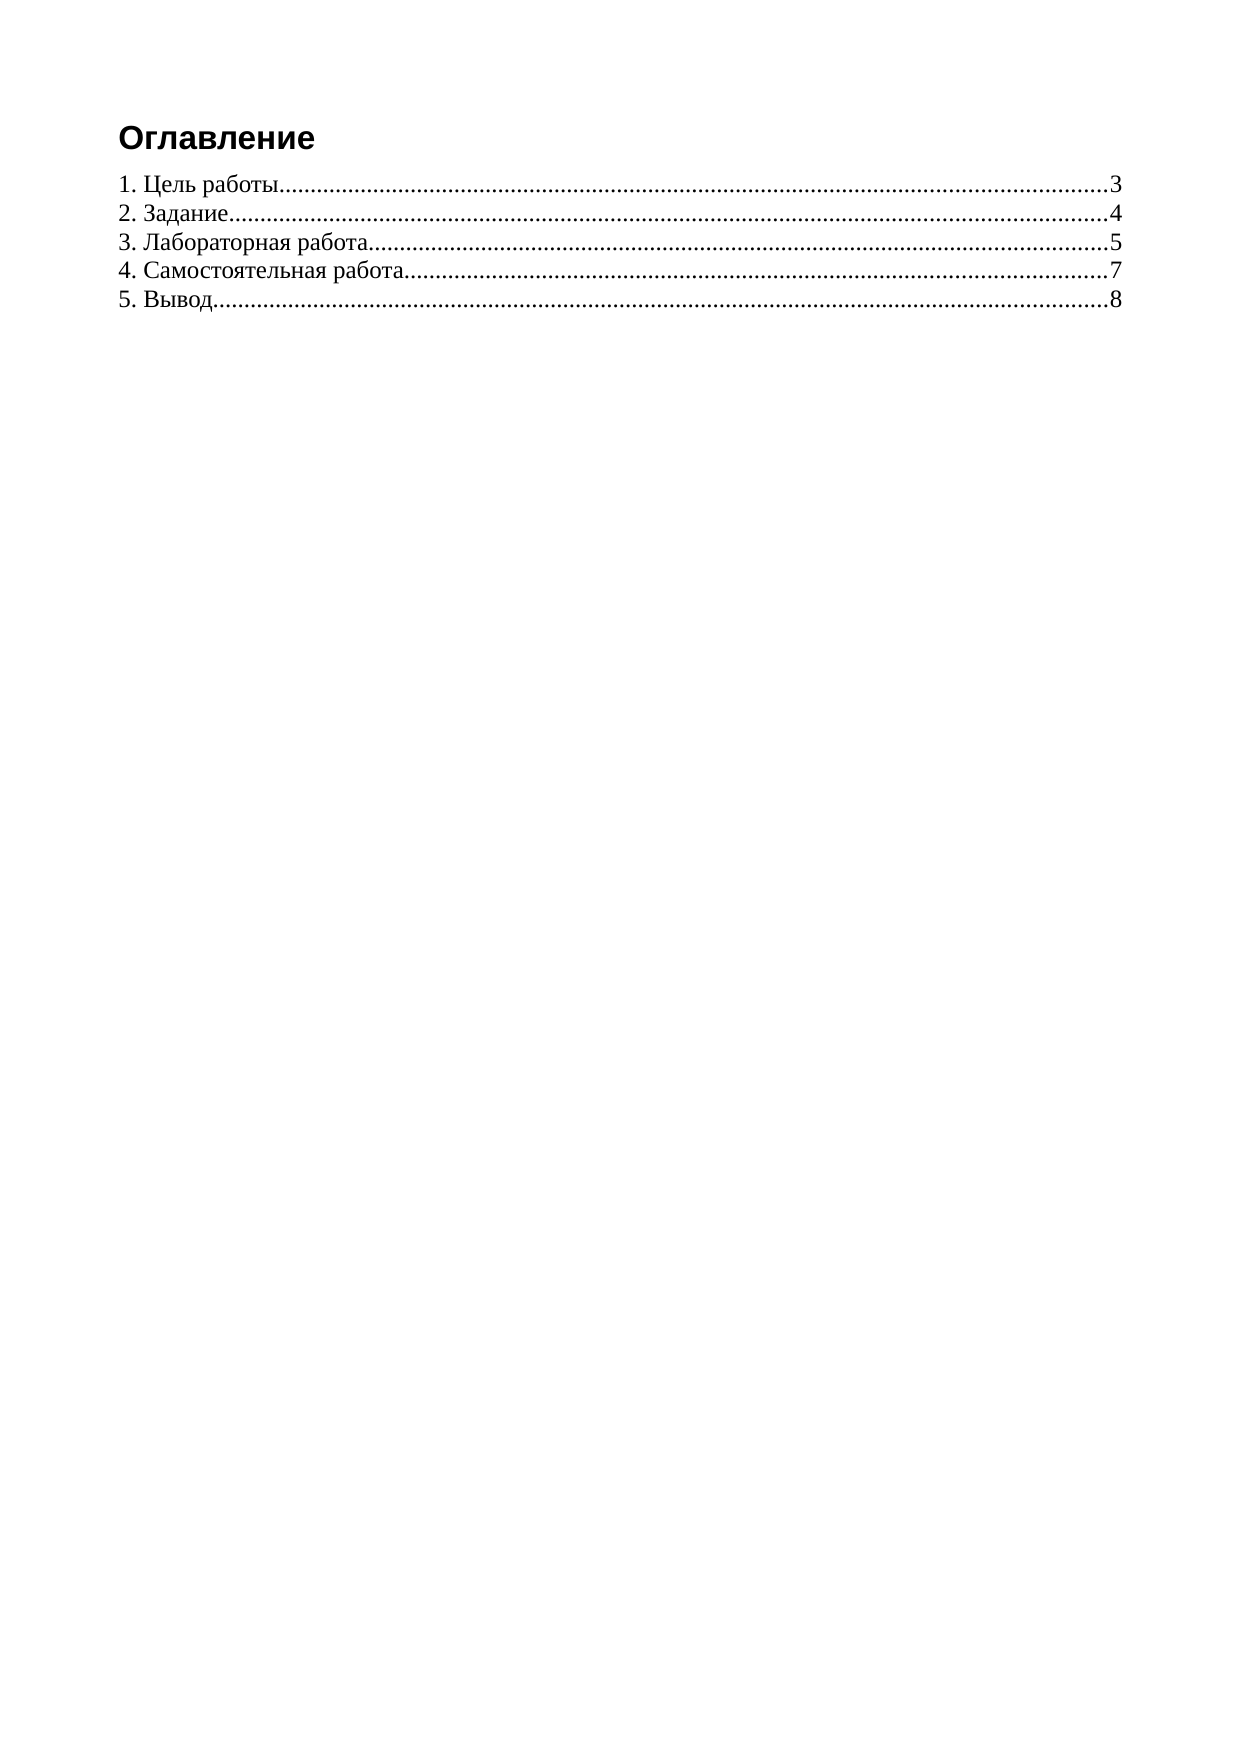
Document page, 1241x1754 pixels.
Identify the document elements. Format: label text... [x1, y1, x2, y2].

text 2. Задание 4 [118, 198, 1122, 227]
subtitle Оглавление [118, 118, 1122, 157]
text 4. Самостоятельная работа 7 [118, 255, 1122, 284]
text 5. Вывод 8 [118, 284, 1122, 313]
text 3. Лабораторная работа 5 [118, 227, 1122, 255]
text 1. Цель работы 3 [118, 169, 1122, 198]
